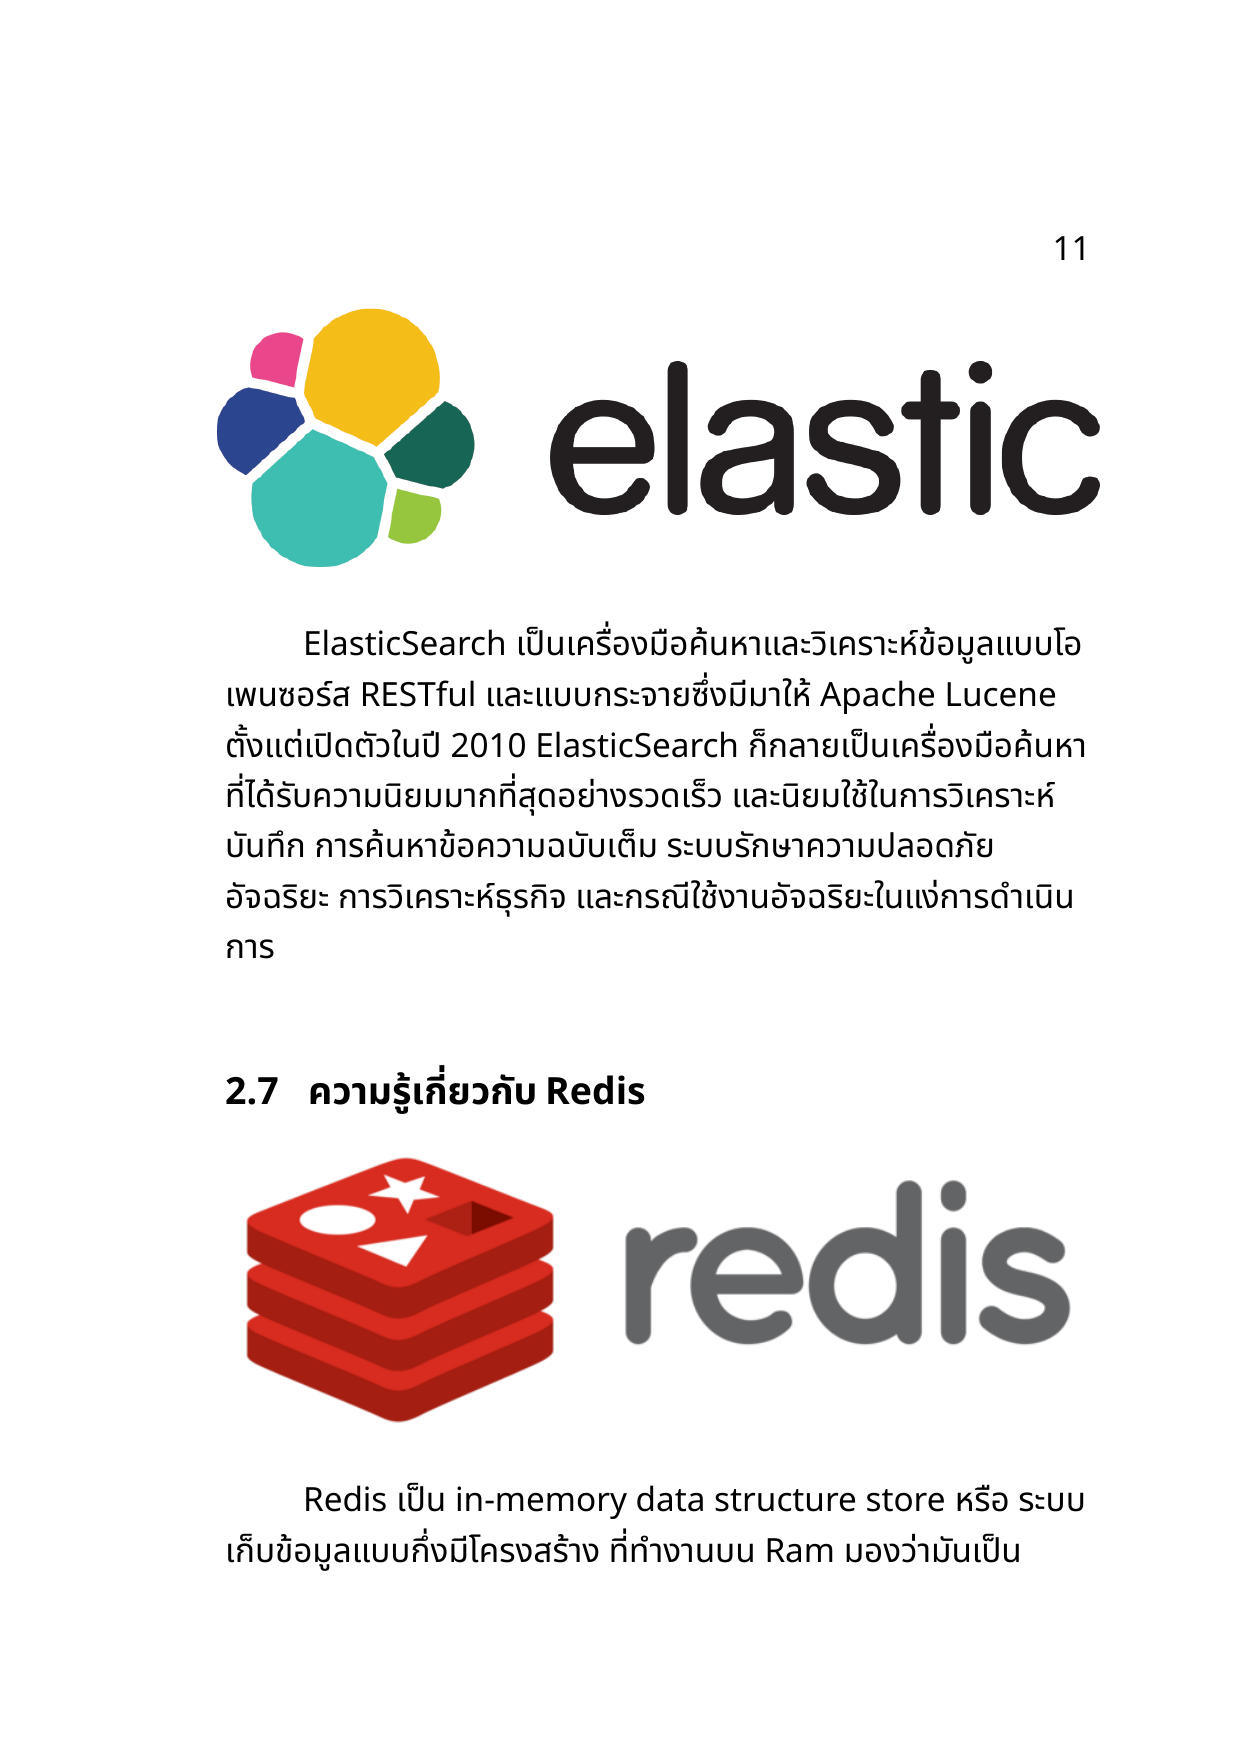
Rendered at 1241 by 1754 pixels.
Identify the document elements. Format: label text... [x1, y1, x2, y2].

text 2.7 ความรู้เกี่ยวกับRedis [225, 1064, 1091, 1121]
picture [209, 300, 1106, 575]
text ElasticSearch เป็นเครื่องมือค้นหาและวิเคราะห์ข้อมูลแบบโอเพนซอร์ส RESTful และแบบกระจายซึ่งมีมาให้ Apache Lucene ตั้งแต่เปิดตัวในปี 2010 ElasticSearch ก็กลายเป็นเครื่องมือค้นหาที่ได้รับความนิยมมากที่สุดอย่างรวดเร็ว และนิยมใช้ในการวิเคราะห์บันทึก การค้นหาข้อความฉบับเต็ม ระบบรักษาความปลอดภัยอัจฉริยะ การวิเคราะห์ธุรกิจ และกรณีใช้งานอัจฉริยะในแง่การดำเนินการ [225, 620, 1091, 974]
picture [238, 1150, 1078, 1431]
text Redis เป็น in-memory data structure store หรือ ระบบเก็บข้อมูลแบบกึ่งมีโครงสร้าง ที่ทำงานบน Ram มองว่ามันเป็น [225, 1476, 1091, 1577]
